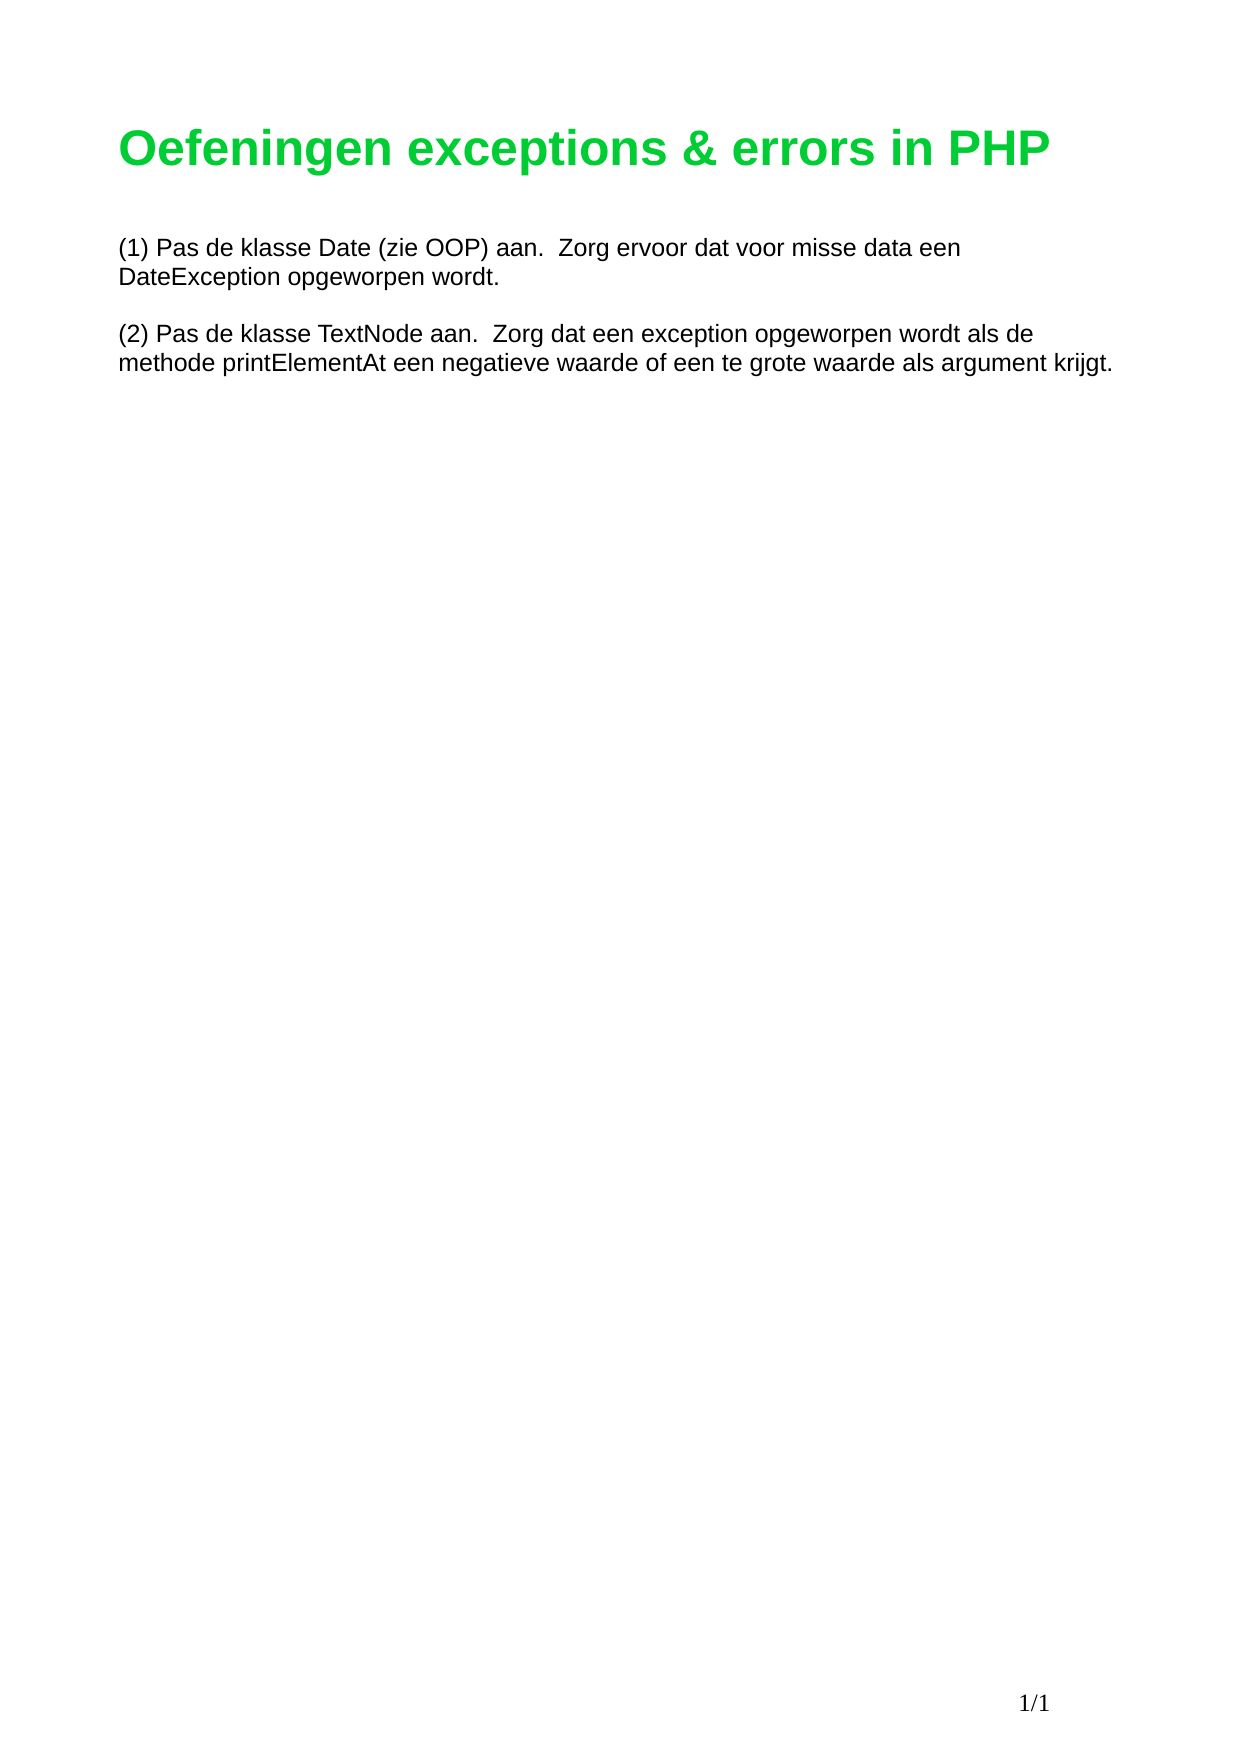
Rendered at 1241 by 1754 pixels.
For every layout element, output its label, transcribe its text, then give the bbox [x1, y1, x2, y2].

text Oefeningen exceptions & errors in PHP [118, 118, 1122, 176]
text (1) Pas de klasse Date (zie OOP) aan. Zorg ervoor dat voor misse data een DateException opgeworpen wordt. [118, 233, 1122, 291]
text (2) Pas de klasse TextNode aan. Zorg dat een exception opgeworpen wordt als de methode printElementAt een negatieve waarde of een te grote waarde als argument krijgt. [118, 319, 1122, 377]
